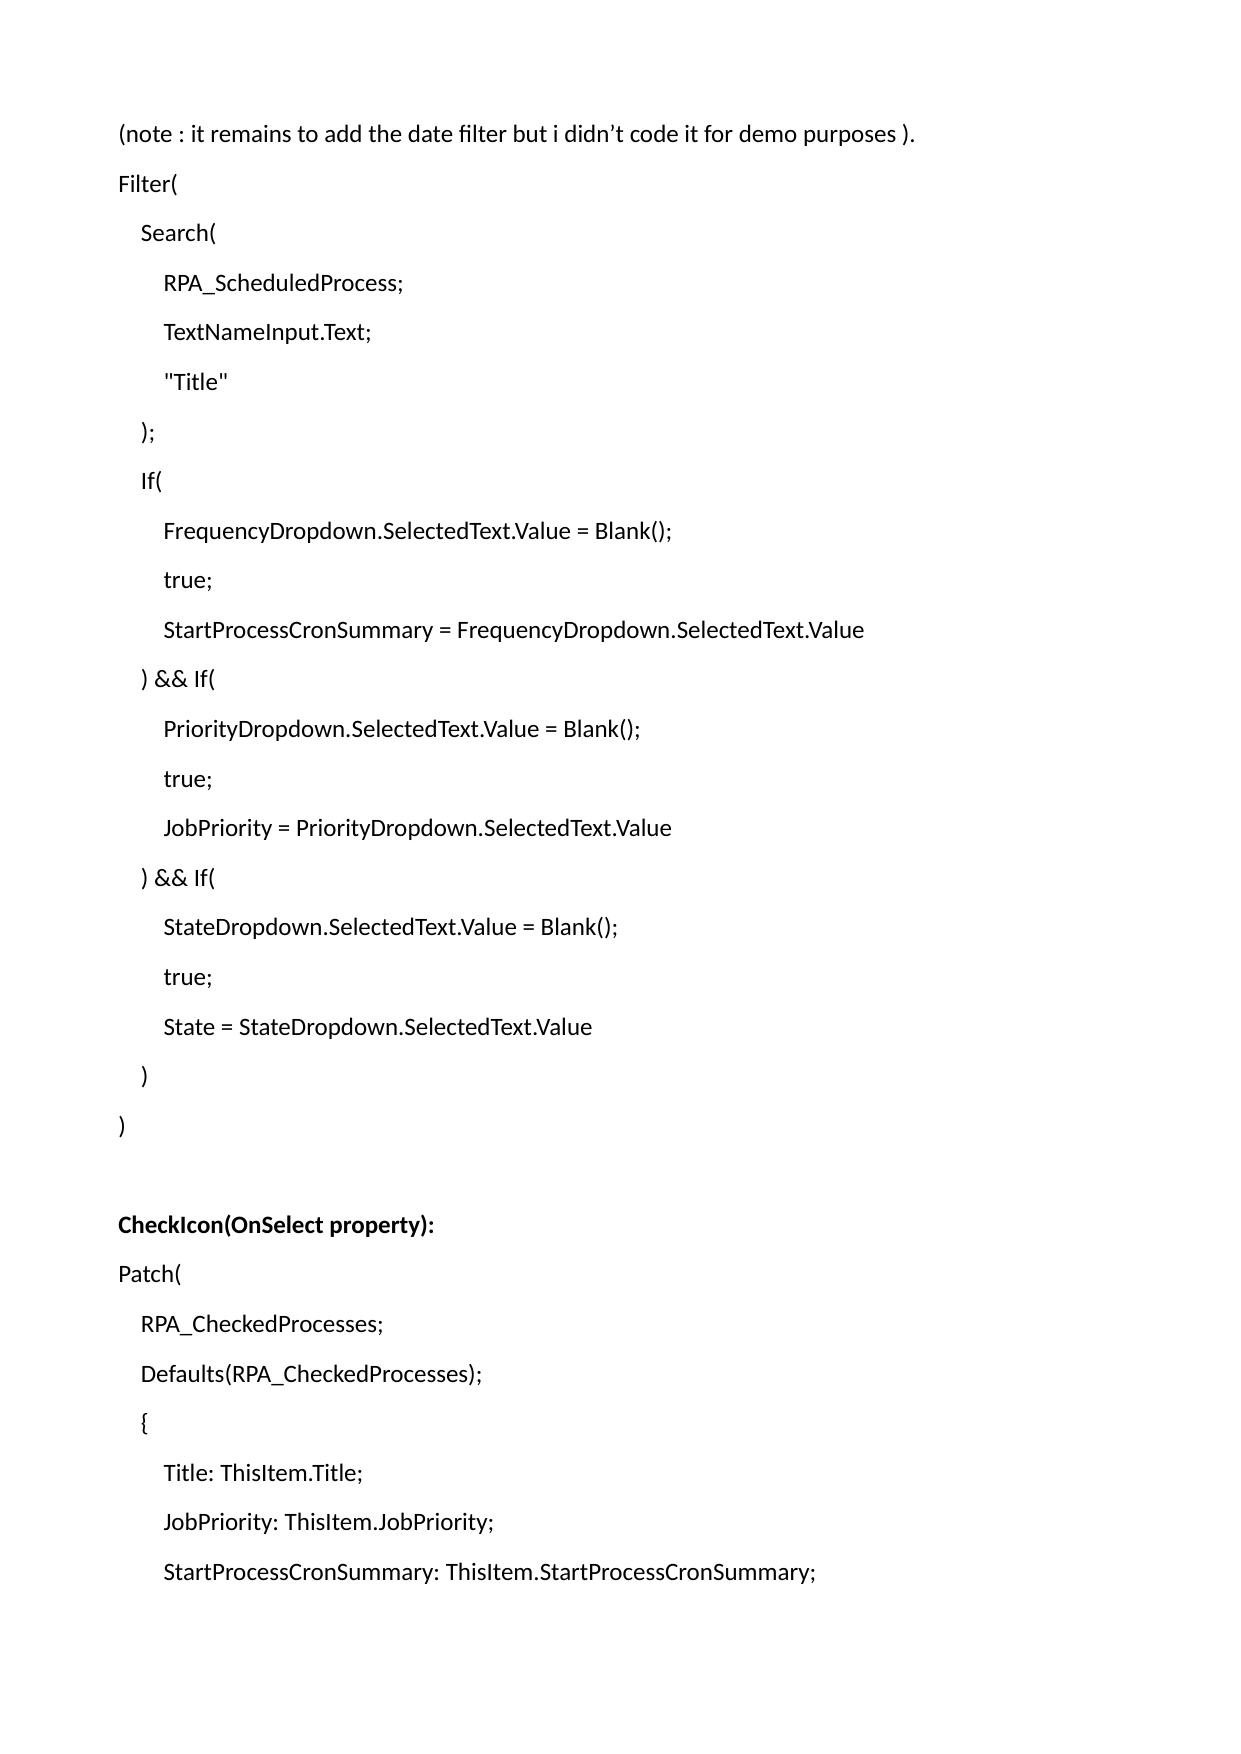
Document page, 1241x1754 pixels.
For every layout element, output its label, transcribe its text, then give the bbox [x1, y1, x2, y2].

text StartProcessCronSummary = FrequencyDropdown.SelectedText.Value [118, 614, 1122, 644]
text ); [118, 416, 1122, 446]
text CheckIcon(OnSelect property): [118, 1209, 1122, 1239]
text { [118, 1407, 1122, 1438]
text Search( [118, 217, 1122, 248]
text ) && If( [118, 862, 1122, 892]
text true; [118, 564, 1122, 595]
text PriorityDropdown.SelectedText.Value = Blank(); [118, 713, 1122, 744]
text Title: ThisItem.Title; [118, 1457, 1122, 1487]
text Filter( [118, 168, 1122, 198]
text State = StateDropdown.SelectedText.Value [118, 1011, 1122, 1041]
text FrequencyDropdown.SelectedText.Value = Blank(); [118, 515, 1122, 545]
text JobPriority = PriorityDropdown.SelectedText.Value [118, 812, 1122, 843]
text true; [118, 961, 1122, 992]
text Patch( [118, 1258, 1122, 1289]
text "Title" [118, 366, 1122, 397]
text (note : it remains to add the date filter but i didn’t code it for demo purposes ). [118, 118, 1122, 149]
text If( [118, 465, 1122, 496]
text Defaults(RPA_CheckedProcesses); [118, 1358, 1122, 1388]
text ) [118, 1060, 1122, 1091]
text StartProcessCronSummary: ThisItem.StartProcessCronSummary; [118, 1556, 1122, 1587]
text RPA_ScheduledProcess; [118, 267, 1122, 297]
text ) [118, 1110, 1122, 1140]
text StateDropdown.SelectedText.Value = Blank(); [118, 911, 1122, 942]
text JobPriority: ThisItem.JobPriority; [118, 1506, 1122, 1537]
text true; [118, 763, 1122, 793]
text TextNameInput.Text; [118, 316, 1122, 347]
text ) && If( [118, 663, 1122, 694]
text RPA_CheckedProcesses; [118, 1308, 1122, 1339]
